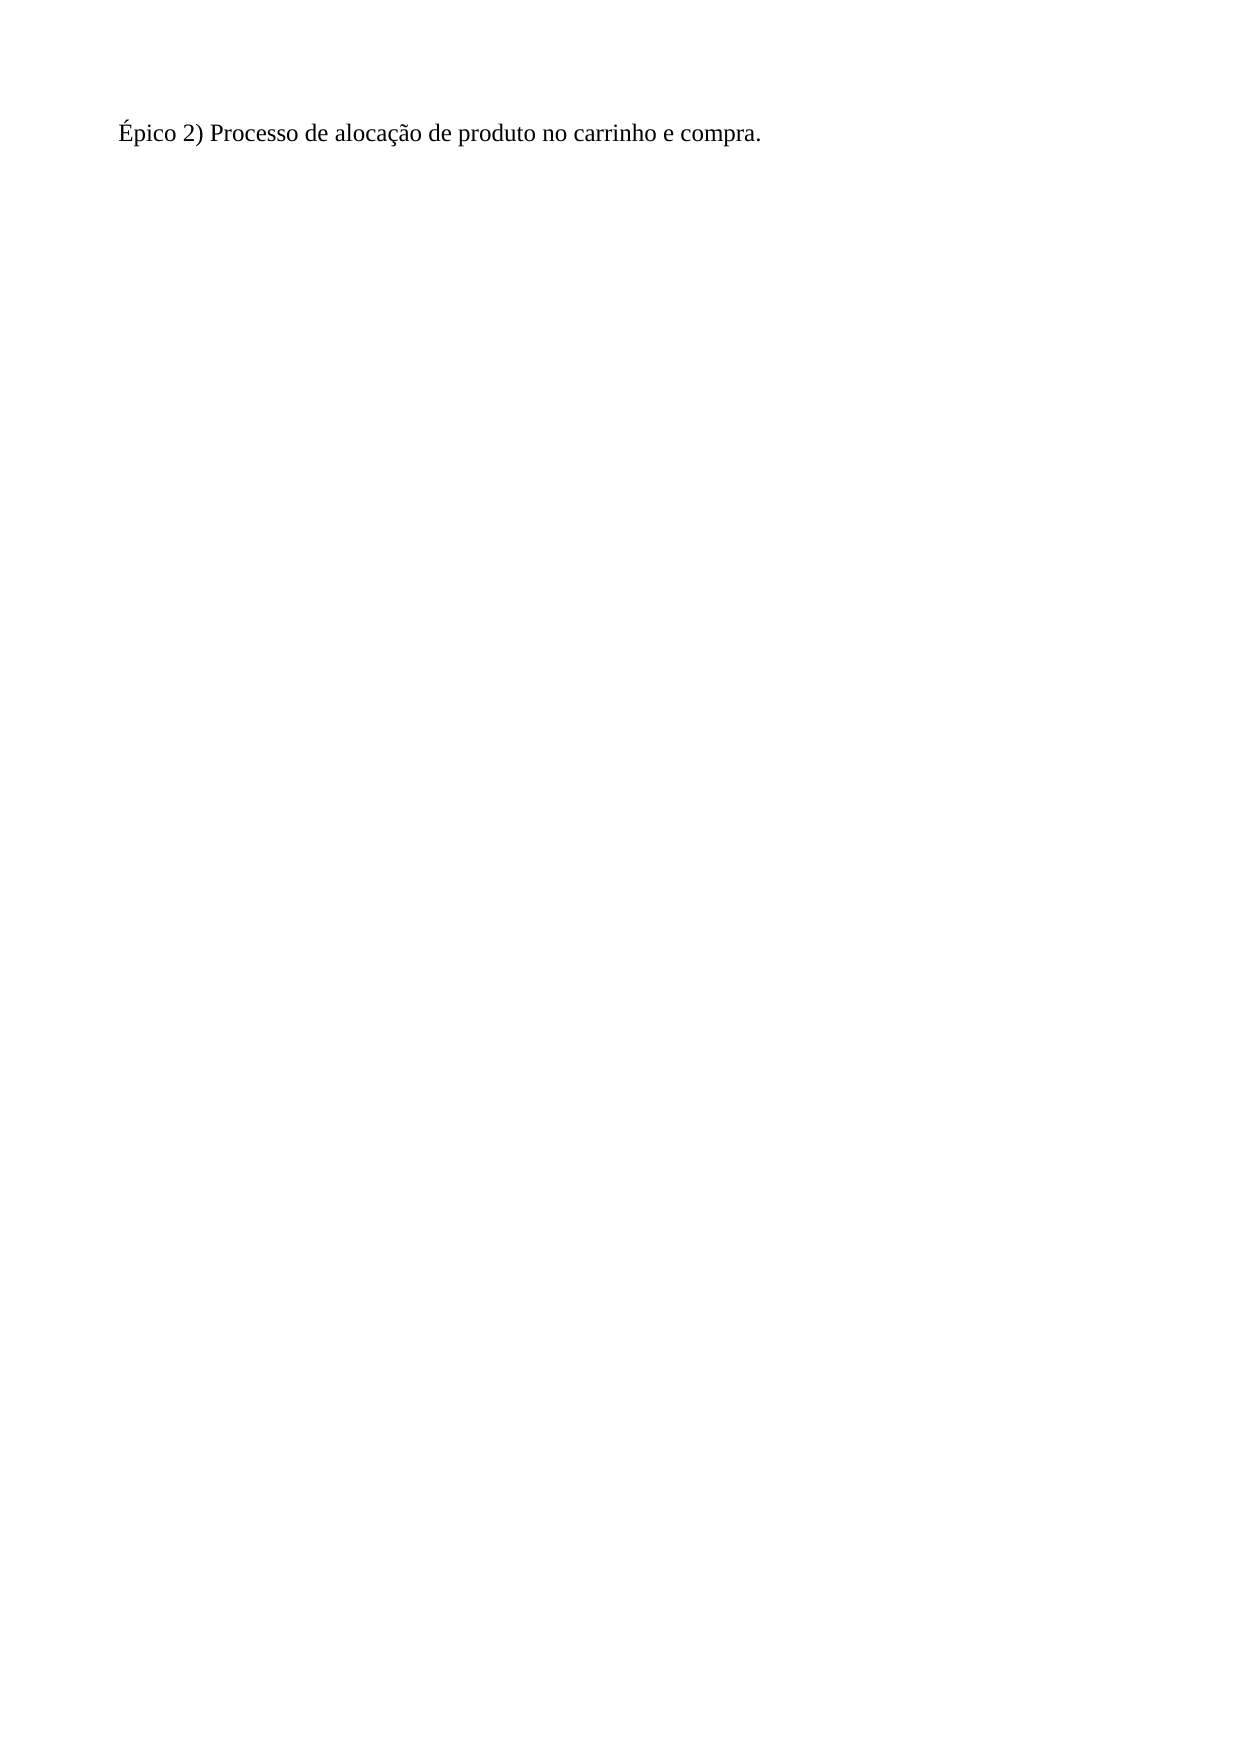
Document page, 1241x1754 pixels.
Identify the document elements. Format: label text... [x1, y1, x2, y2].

text Épico 2) Processo de alocação de produto no carrinho e compra. [118, 118, 1122, 147]
